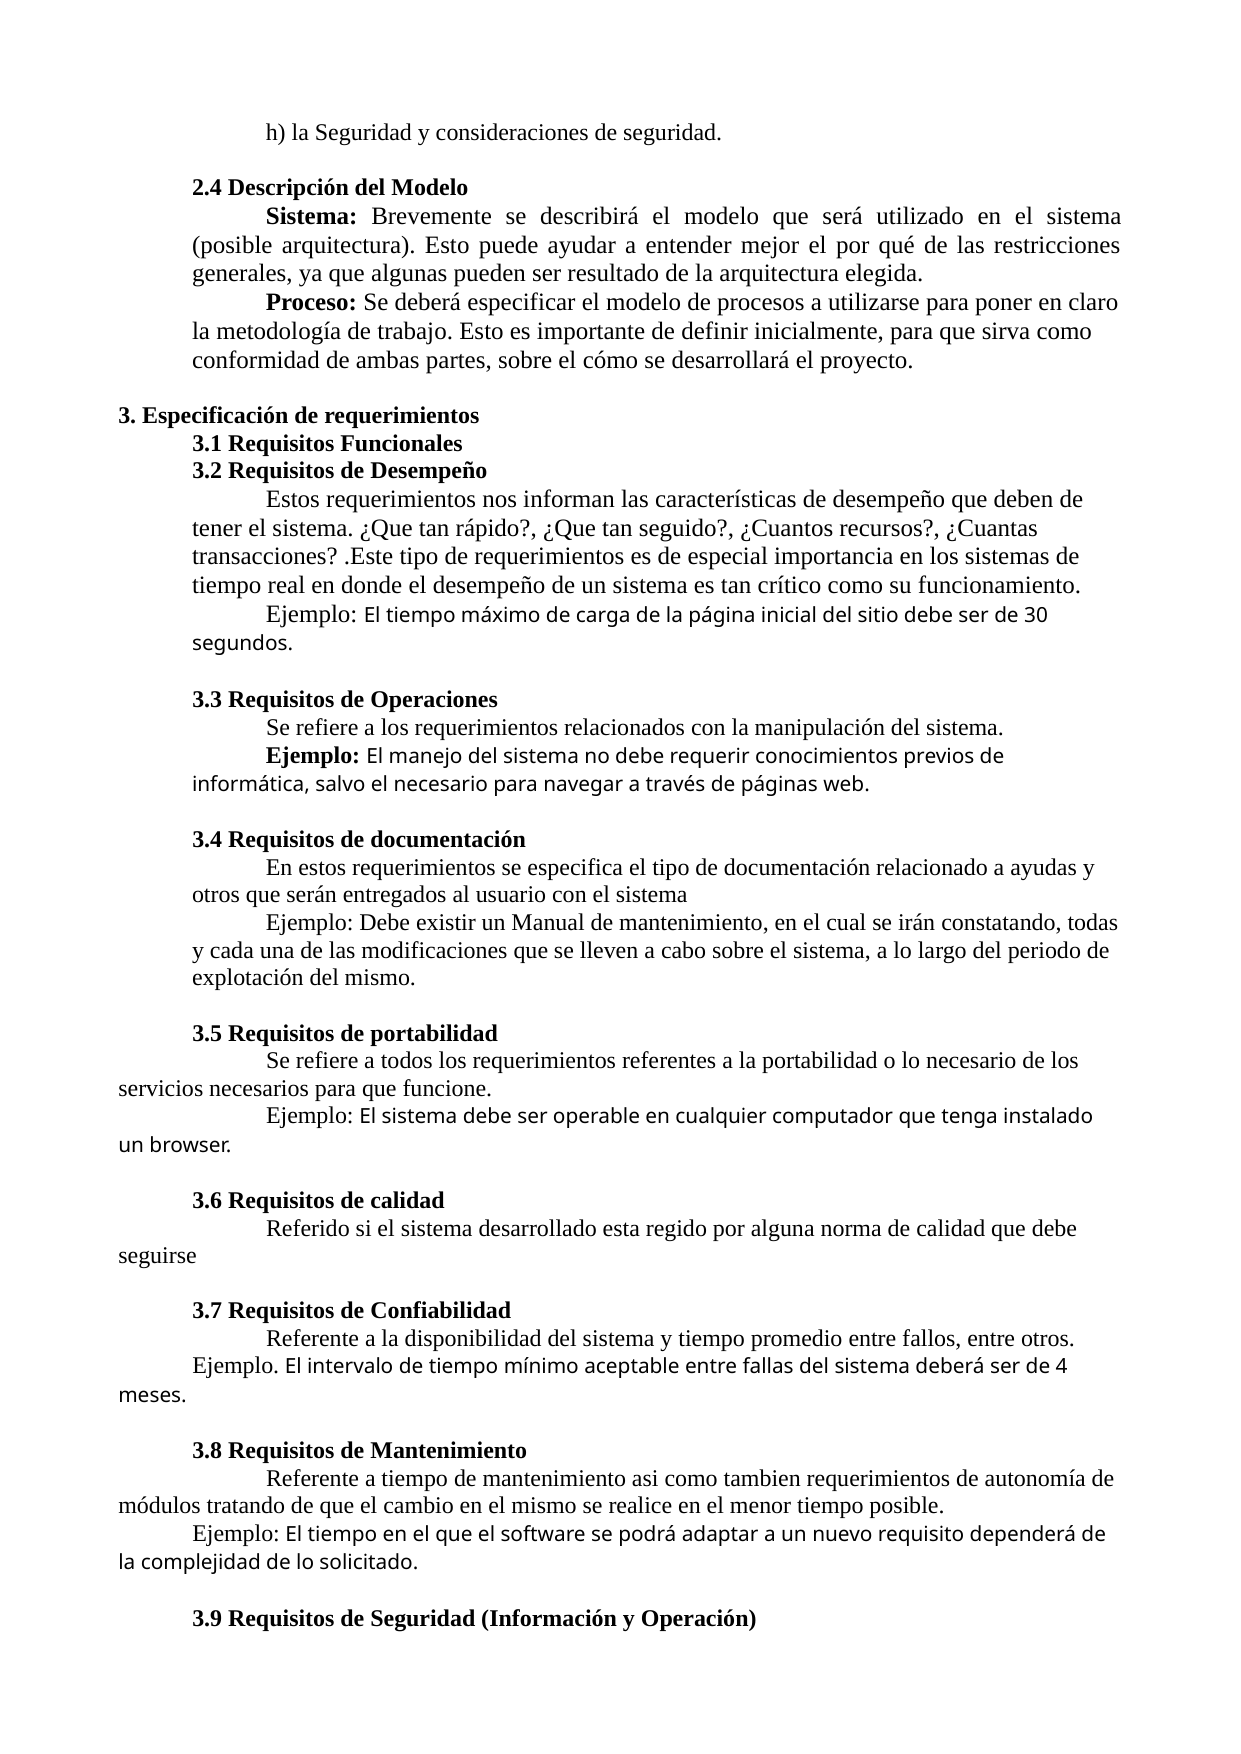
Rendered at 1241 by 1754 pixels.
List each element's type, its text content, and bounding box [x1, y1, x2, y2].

text Referente a la disponibilidad del sistema y tiempo promedio entre fallos, entre otros. [118, 1324, 1122, 1352]
text 3.8 Requisitos de Mantenimiento [118, 1436, 1122, 1464]
text 2.4 Descripción del Modelo [118, 173, 1122, 201]
text Ejemplo: El sistema debe ser operable en cualquier computador que tenga instalado un browser. [118, 1101, 1122, 1158]
text Se refiere a todos los requerimientos referentes a la portabilidad o lo necesario de los servicios necesarios para que funcione. [118, 1046, 1122, 1101]
text 3.3 Requisitos de Operaciones [118, 686, 1122, 713]
text 3.2 Requisitos de Desempeño [118, 456, 1122, 484]
text Estos requerimientos nos informan las características de desempeño que deben de tener el sistema. ¿Que tan rápido?, ¿Que tan seguido?, ¿Cuantos recursos?, ¿Cuantas transacciones? .Este tipo de requerimientos es de especial importancia en los sistemas de tiempo real en donde el desempeño de un sistema es tan crítico como su funcionamiento. [192, 484, 1122, 599]
text En estos requerimientos se especifica el tipo de documentación relacionado a ayudas y otros que serán entregados al usuario con el sistema [192, 853, 1122, 908]
text Referente a tiempo de mantenimiento asi como tambien requerimientos de autonomía de módulos tratando de que el cambio en el mismo se realice en el menor tiempo posible. [118, 1464, 1122, 1519]
text Ejemplo: El tiempo en el que el software se podrá adaptar a un nuevo requisito dependerá de la complejidad de lo solicitado. [118, 1519, 1122, 1576]
text 3.9 Requisitos de Seguridad (Información y Operación) [118, 1603, 1122, 1631]
text 3.5 Requisitos de portabilidad [118, 1018, 1122, 1046]
text 3.4 Requisitos de documentación [118, 825, 1122, 853]
text 3.1 Requisitos Funcionales [118, 429, 1122, 456]
text 3. Especificación de requerimientos [118, 401, 1122, 429]
text Ejemplo: El tiempo máximo de carga de la página inicial del sitio debe ser de 30 segundos. [192, 599, 1122, 657]
text Ejemplo. El intervalo de tiempo mínimo aceptable entre fallas del sistema deberá ser de 4 meses. [118, 1352, 1122, 1408]
text 3.7 Requisitos de Confiabilidad [118, 1296, 1122, 1324]
text Proceso: Se deberá especificar el modelo de procesos a utilizarse para poner en claro la metodología de trabajo. Esto es importante de definir inicialmente, para que sirva como conformidad de ambas partes, sobre el cómo se desarrollará el proyecto. [192, 287, 1122, 373]
text Ejemplo: El manejo del sistema no debe requerir conocimientos previos de informática, salvo el necesario para navegar a través de páginas web. [192, 741, 1122, 798]
text Sistema: Brevemente se describirá el modelo que será utilizado en el sistema (posible arquitectura). Esto puede ayudar a entender mejor el por qué de las restricciones generales, ya que algunas pueden ser resultado de la arquitectura elegida. [192, 201, 1122, 287]
text Ejemplo: Debe existir un Manual de mantenimiento, en el cual se irán constatando, todas y cada una de las modificaciones que se lleven a cabo sobre el sistema, a lo largo del periodo de explotación del mismo. [192, 908, 1122, 991]
text Se refiere a los requerimientos relacionados con la manipulación del sistema. [118, 713, 1122, 741]
text h) la Seguridad y consideraciones de seguridad. [192, 118, 1122, 146]
text Referido si el sistema desarrollado esta regido por alguna norma de calidad que debe seguirse [118, 1213, 1122, 1269]
text 3.6 Requisitos de calidad [118, 1186, 1122, 1213]
